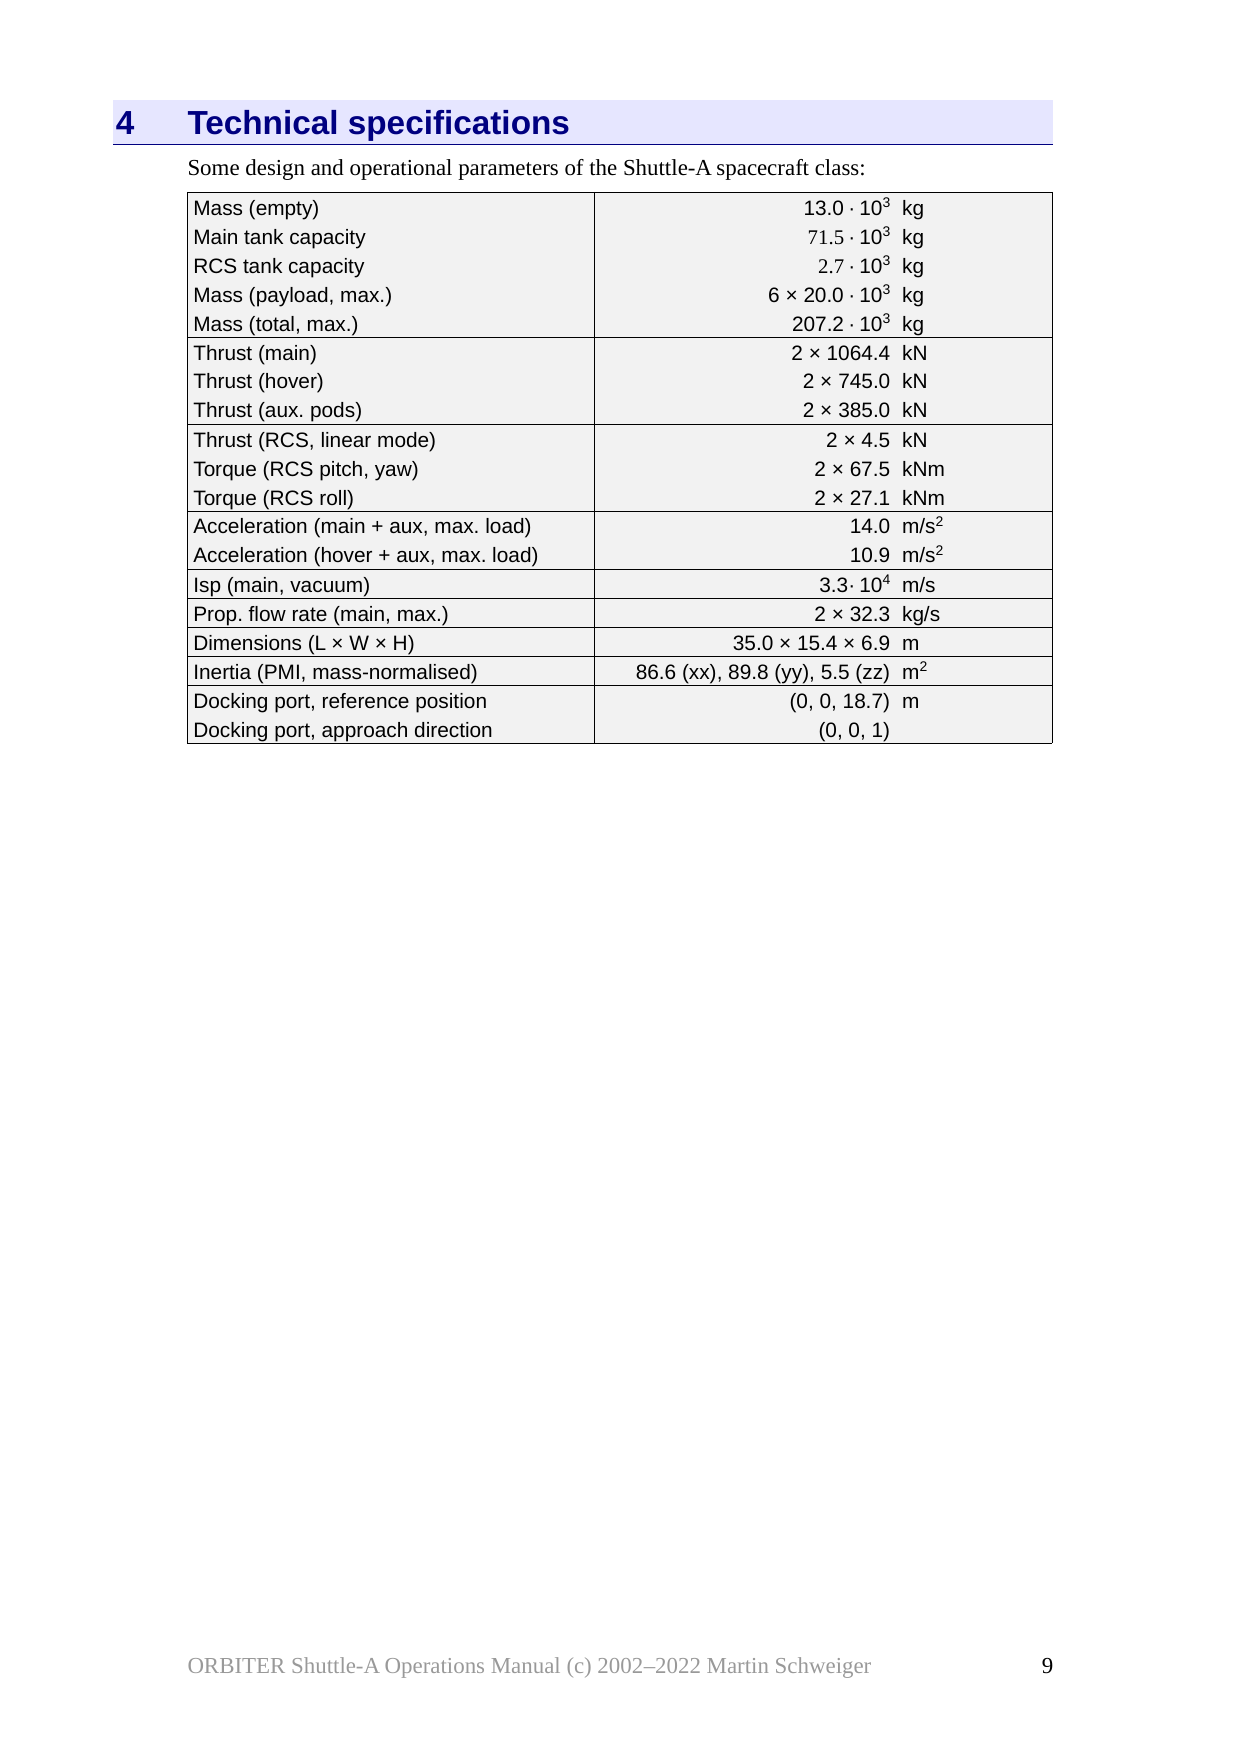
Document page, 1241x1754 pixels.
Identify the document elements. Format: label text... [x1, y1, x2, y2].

table_header kg [896, 193, 1052, 221]
table_cell Acceleration (hover + aux, max. load) [188, 540, 594, 569]
table_cell Thrust (hover) [188, 366, 594, 395]
table_cell (0, 0, 1) [595, 714, 896, 743]
table_cell m/s2 [896, 540, 1052, 569]
table_header Mass (empty) [188, 193, 594, 221]
table_cell m [896, 628, 1052, 656]
table_cell kN [896, 366, 1052, 395]
table_cell Mass (payload, max.) [188, 279, 594, 308]
table_cell 2 × 745.0 [595, 366, 896, 395]
table_cell kg [896, 279, 1052, 308]
table_cell 2 × 1064.4 [595, 338, 896, 366]
table_cell 71.5 · 103 [595, 221, 896, 250]
table_cell Mass (total, max.) [188, 308, 594, 337]
table_cell m2 [896, 657, 1052, 685]
table_cell kN [896, 425, 1052, 453]
table_cell [896, 714, 1052, 743]
table_cell Thrust (main) [188, 338, 594, 366]
table_cell Inertia (PMI, mass-normalised) [188, 657, 594, 685]
table_cell Thrust (aux. pods) [188, 395, 594, 424]
table_cell 3.3· 104 [595, 570, 896, 598]
table_cell m/s2 [896, 512, 1052, 540]
table_cell Dimensions (L × W × H) [188, 628, 594, 656]
table_cell 86.6 (xx), 89.8 (yy), 5.5 (zz) [595, 657, 896, 685]
table_cell 2 × 27.1 [595, 482, 896, 511]
table_cell Acceleration (main + aux, max. load) [188, 512, 594, 540]
table_cell Main tank capacity [188, 221, 594, 250]
table_cell kg/s [896, 599, 1052, 627]
table_cell 2 × 32.3 [595, 599, 896, 627]
table_header 13.0 · 103 [595, 193, 896, 221]
table_cell Thrust (RCS, linear mode) [188, 425, 594, 453]
table_cell kg [896, 250, 1052, 279]
table_cell 2 × 385.0 [595, 395, 896, 424]
table_cell m [896, 686, 1052, 714]
subtitle Technical specifications [113, 100, 1053, 144]
table_cell 10.9 [595, 540, 896, 569]
table_cell (0, 0, 18.7) [595, 686, 896, 714]
table_cell kN [896, 395, 1052, 424]
table_cell Torque (RCS roll) [188, 482, 594, 511]
table_cell 2 × 67.5 [595, 453, 896, 482]
table_cell 35.0 × 15.4 × 6.9 [595, 628, 896, 656]
table_cell 207.2 · 103 [595, 308, 896, 337]
table_cell Docking port, reference position [188, 686, 594, 714]
table_cell kg [896, 221, 1052, 250]
table_cell RCS tank capacity [188, 250, 594, 279]
table_cell kNm [896, 482, 1052, 511]
text Some design and operational parameters of the Shuttle-A spacecraft class: [187, 153, 1053, 181]
table_cell 6 × 20.0 · 103 [595, 279, 896, 308]
table_cell kN [896, 338, 1052, 366]
table_cell Docking port, approach direction [188, 714, 594, 743]
table_cell Isp (main, vacuum) [188, 570, 594, 598]
table_cell Torque (RCS pitch, yaw) [188, 453, 594, 482]
table_cell kNm [896, 453, 1052, 482]
table_cell 14.0 [595, 512, 896, 540]
table_cell Prop. flow rate (main, max.) [188, 599, 594, 627]
table_cell kg [896, 308, 1052, 337]
table_cell 2 × 4.5 [595, 425, 896, 453]
table_cell 2.7 · 103 [595, 250, 896, 279]
table_cell m/s [896, 570, 1052, 598]
